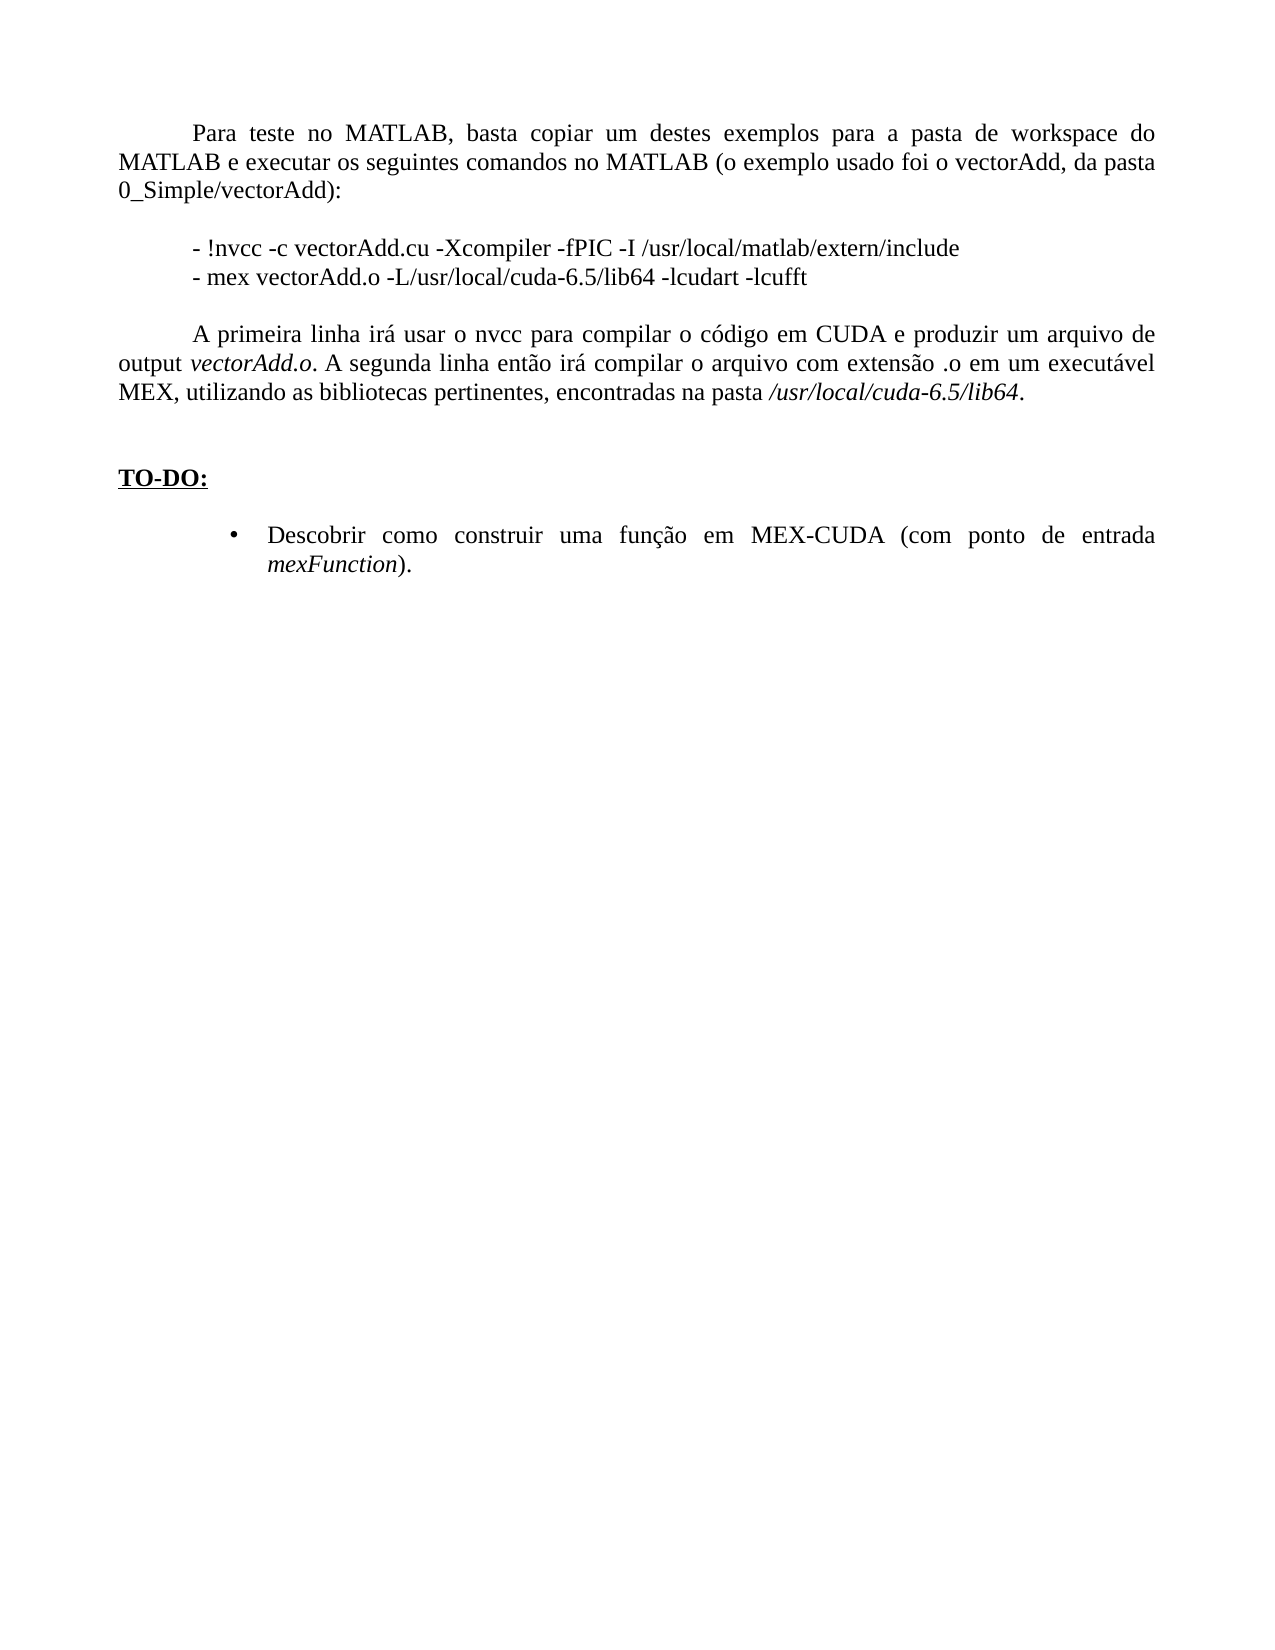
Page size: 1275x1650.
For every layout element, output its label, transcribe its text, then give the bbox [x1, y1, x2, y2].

list Descobrir como construir uma função em MEX-CUDA (com ponto de entrada mexFunction). [229, 521, 1157, 578]
text - mex vectorAdd.o -L/usr/local/cuda-6.5/lib64 -lcudart -lcufft [118, 262, 1157, 291]
text Para teste no MATLAB, basta copiar um destes exemplos para a pasta de workspace do MATLAB e executar os seguintes comandos no MATLAB (o exemplo usado foi o vectorAdd, da pasta 0_Simple/vectorAdd): [118, 118, 1157, 204]
text - !nvcc -c vectorAdd.cu -Xcompiler -fPIC -I /usr/local/matlab/extern/include [118, 233, 1157, 262]
text A primeira linha irá usar o nvcc para compilar o código em CUDA e produzir um arquivo de output vectorAdd.o. A segunda linha então irá compilar o arquivo com extensão .o em um executável MEX, utilizando as bibliotecas pertinentes, encontradas na pasta /usr/local/cuda-6.5/lib64. [118, 319, 1157, 406]
text TO-DO: [118, 463, 1157, 492]
